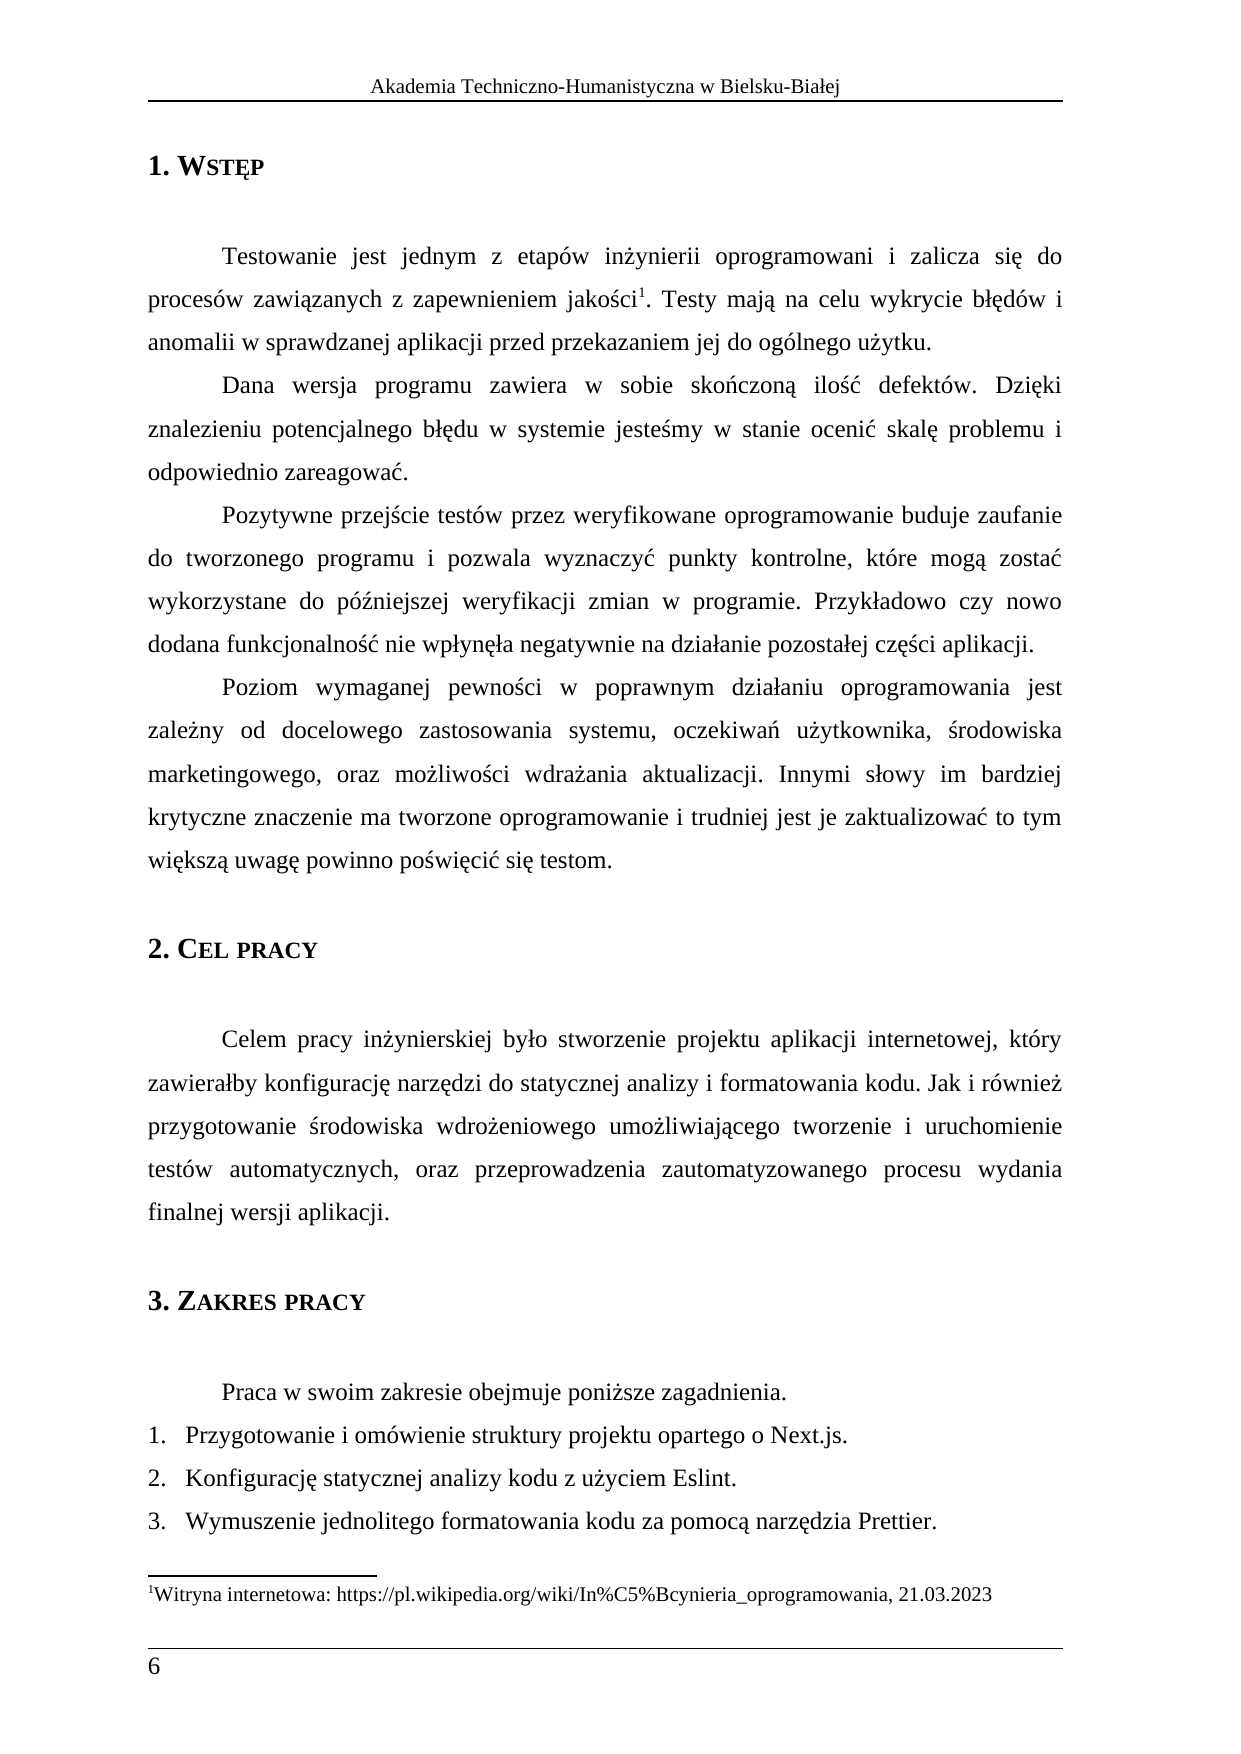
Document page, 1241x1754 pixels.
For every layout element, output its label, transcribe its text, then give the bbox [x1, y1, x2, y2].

subtitle Zakres pracy [148, 1283, 1063, 1317]
text Witryna internetowa: https://pl.wikipedia.org/wiki/In%C5%Bcynieria_oprogramowania, 21.03.2023 [148, 1582, 1063, 1606]
text Poziom wymaganej pewności w poprawnym działaniu oprogramowania jest zależny od docelowego zastosowania systemu, oczekiwań użytkownika, środowiska marketingowego, oraz możliwości wdrażania aktualizacji. Innymi słowy im bardziej krytyczne znaczenie ma tworzone oprogramowanie i trudniej jest je zaktualizować to tym większą uwagę powinno poświęcić się testom. [148, 672, 1063, 874]
text Dana wersja programu zawiera w sobie skończoną ilość defektów. Dzięki znalezieniu potencjalnego błędu w systemie jesteśmy w stanie ocenić skalę problemu i odpowiednio zareagować. [148, 371, 1063, 486]
list Konfigurację statycznej analizy kodu z użyciem Eslint. [148, 1463, 1063, 1492]
list Przygotowanie i omówienie struktury projektu opartego o Next.js. [148, 1420, 1063, 1449]
list Wymuszenie jednolitego formatowania kodu za pomocą narzędzia Prettier. [148, 1506, 1063, 1535]
text Testowanie jest jednym z etapów inżynierii oprogramowani i zalicza się do procesów zawiązanych z zapewnieniem jakości. Testy mają na celu wykrycie błędów i anomalii w sprawdzanej aplikacji przed przekazaniem jej do ogólnego użytku. [148, 241, 1063, 356]
text Praca w swoim zakresie obejmuje poniższe zagadnienia. [148, 1377, 1063, 1406]
text Pozytywne przejście testów przez weryfikowane oprogramowanie buduje zaufanie do tworzonego programu i pozwala wyznaczyć punkty kontrolne, które mogą zostać wykorzystane do późniejszej weryfikacji zmian w programie. Przykładowo czy nowo dodana funkcjonalność nie wpłynęła negatywnie na działanie pozostałej części aplikacji. [148, 500, 1063, 658]
text Celem pracy inżynierskiej było stworzenie projektu aplikacji internetowej, który zawierałby konfigurację narzędzi do statycznej analizy i formatowania kodu. Jak i również przygotowanie środowiska wdrożeniowego umożliwiającego tworzenie i uruchomienie testów automatycznych, oraz przeprowadzenia zautomatyzowanego procesu wydania finalnej wersji aplikacji. [148, 1024, 1063, 1226]
subtitle Cel pracy [148, 931, 1063, 965]
subtitle Wstęp [148, 148, 1063, 181]
